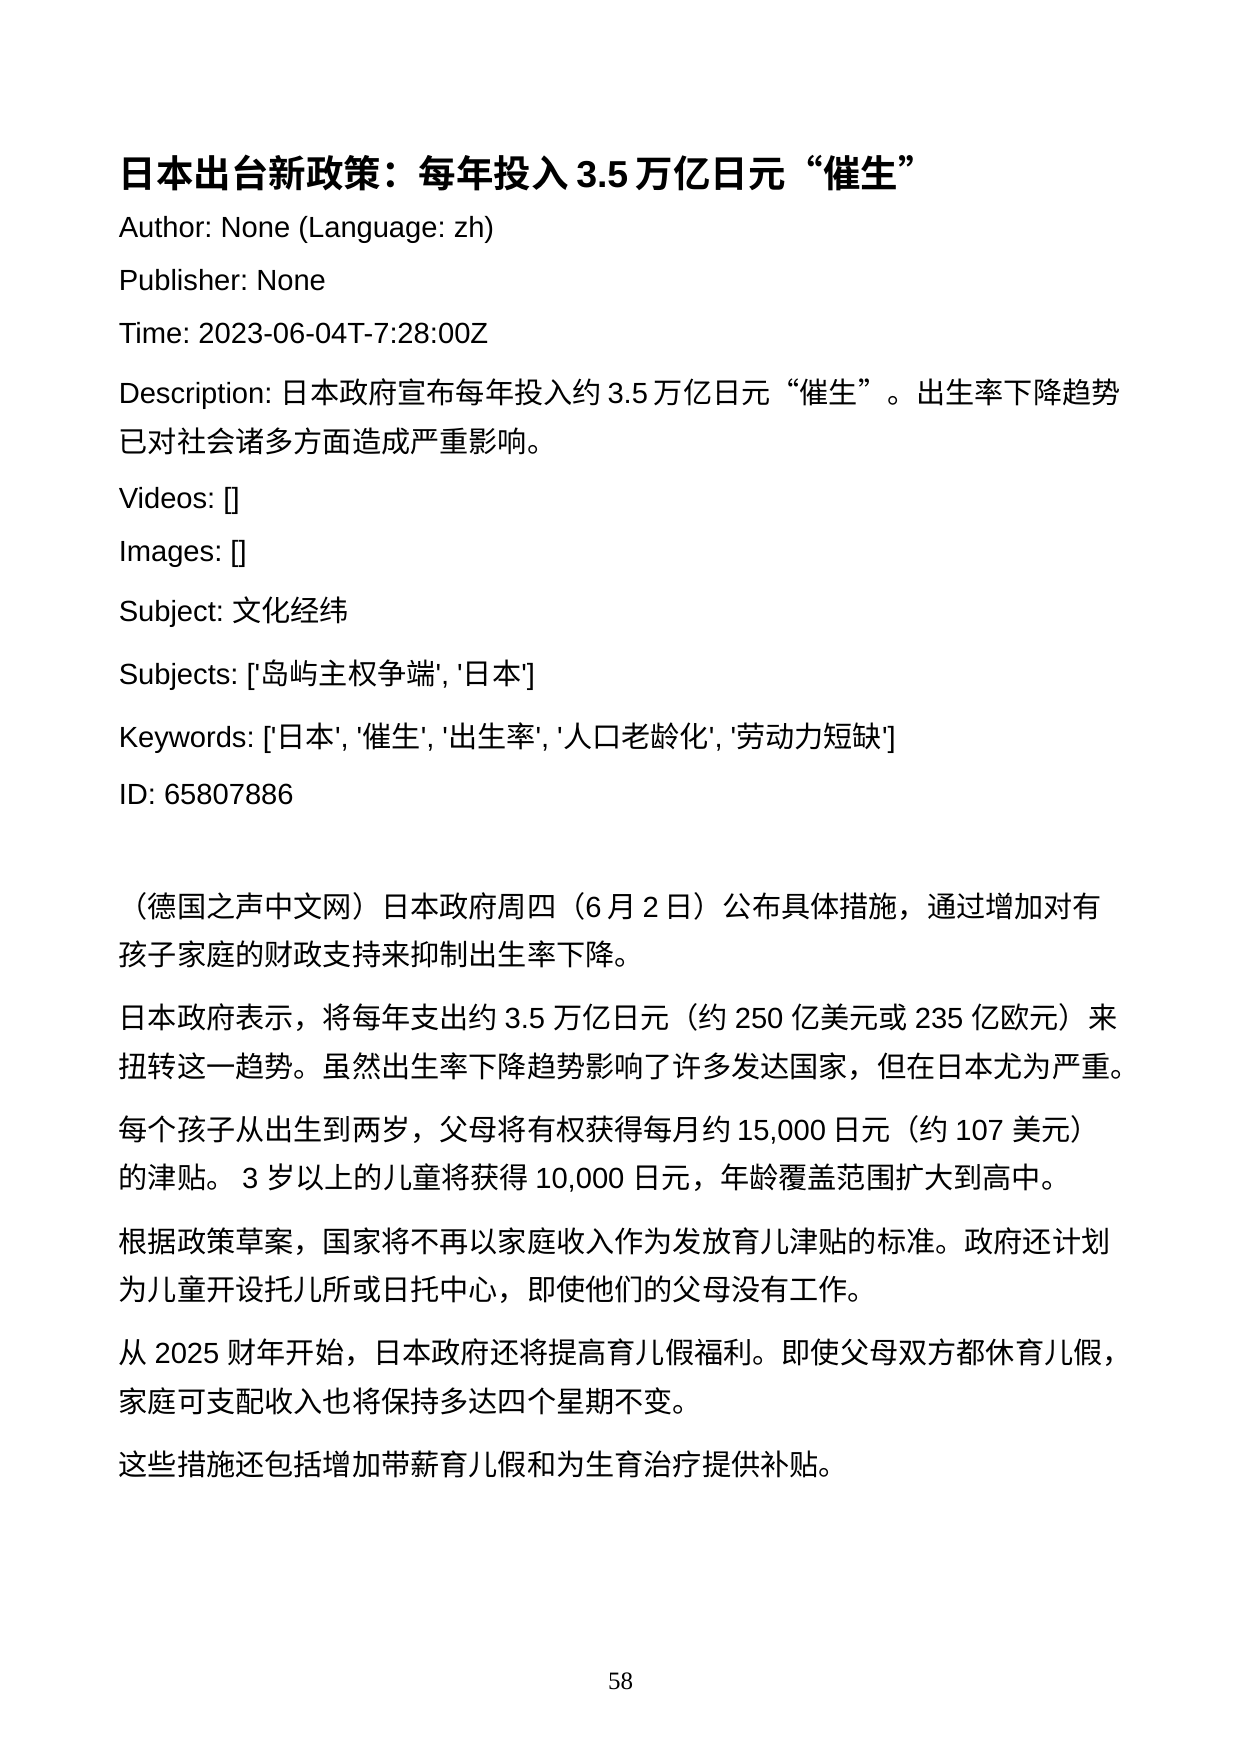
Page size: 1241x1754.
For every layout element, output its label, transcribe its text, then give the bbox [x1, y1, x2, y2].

text Time: 2023-06-04T-7:28:00Z [118, 317, 1122, 350]
text 日本政府表示，将每年支出约 3.5 万亿日元（约 250 亿美元或 235 亿欧元）来扭转这一趋势。虽然出生率下降趋势影响了许多发达国家，但在日本尤为严重。 [118, 995, 1122, 1086]
text Images: [] [118, 534, 1122, 568]
text Publisher: None [118, 263, 1122, 297]
text Videos: [] [118, 481, 1122, 515]
text 根据政策草案，国家将不再以家庭收入作为发放育儿津贴的标准。政府还计划为儿童开设托儿所或日托中心，即使他们的父母没有工作。 [118, 1218, 1122, 1309]
text Description: 日本政府宣布每年投入约3.5万亿日元“催生”。出生率下降趋势已对社会诸多方面造成严重影响。 [118, 370, 1122, 461]
text ID: 65807886 [118, 777, 1122, 811]
text 每个孩子从出生到两岁，父母将有权获得每月约15,000日元（约 107 美元）的津贴。 3 岁以上的儿童将获得 10,000 日元，年龄覆盖范围扩大到高中。 [118, 1107, 1122, 1197]
text 这些措施还包括增加带薪育儿假和为生育治疗提供补贴。 [118, 1442, 1122, 1484]
text Subjects: ['岛屿主权争端', '日本'] [118, 651, 1122, 693]
text （德国之声中文网）日本政府周四（6月2日）公布具体措施，通过增加对有孩子家庭的财政支持来抑制出生率下降。 [118, 883, 1122, 974]
text 从 2025 财年开始，日本政府还将提高育儿假福利。即使父母双方都休育儿假，家庭可支配收入也将保持多达四个星期不变。 [118, 1330, 1122, 1421]
text Author: None (Language: zh) [118, 210, 1122, 244]
text Subject: 文化经纬 [118, 588, 1122, 630]
subtitle 日本出台新政策：每年投入3.5万亿日元“催生” [118, 143, 1122, 198]
text Keywords: ['日本', '催生', '出生率', '人口老龄化', '劳动力短缺'] [118, 714, 1122, 756]
